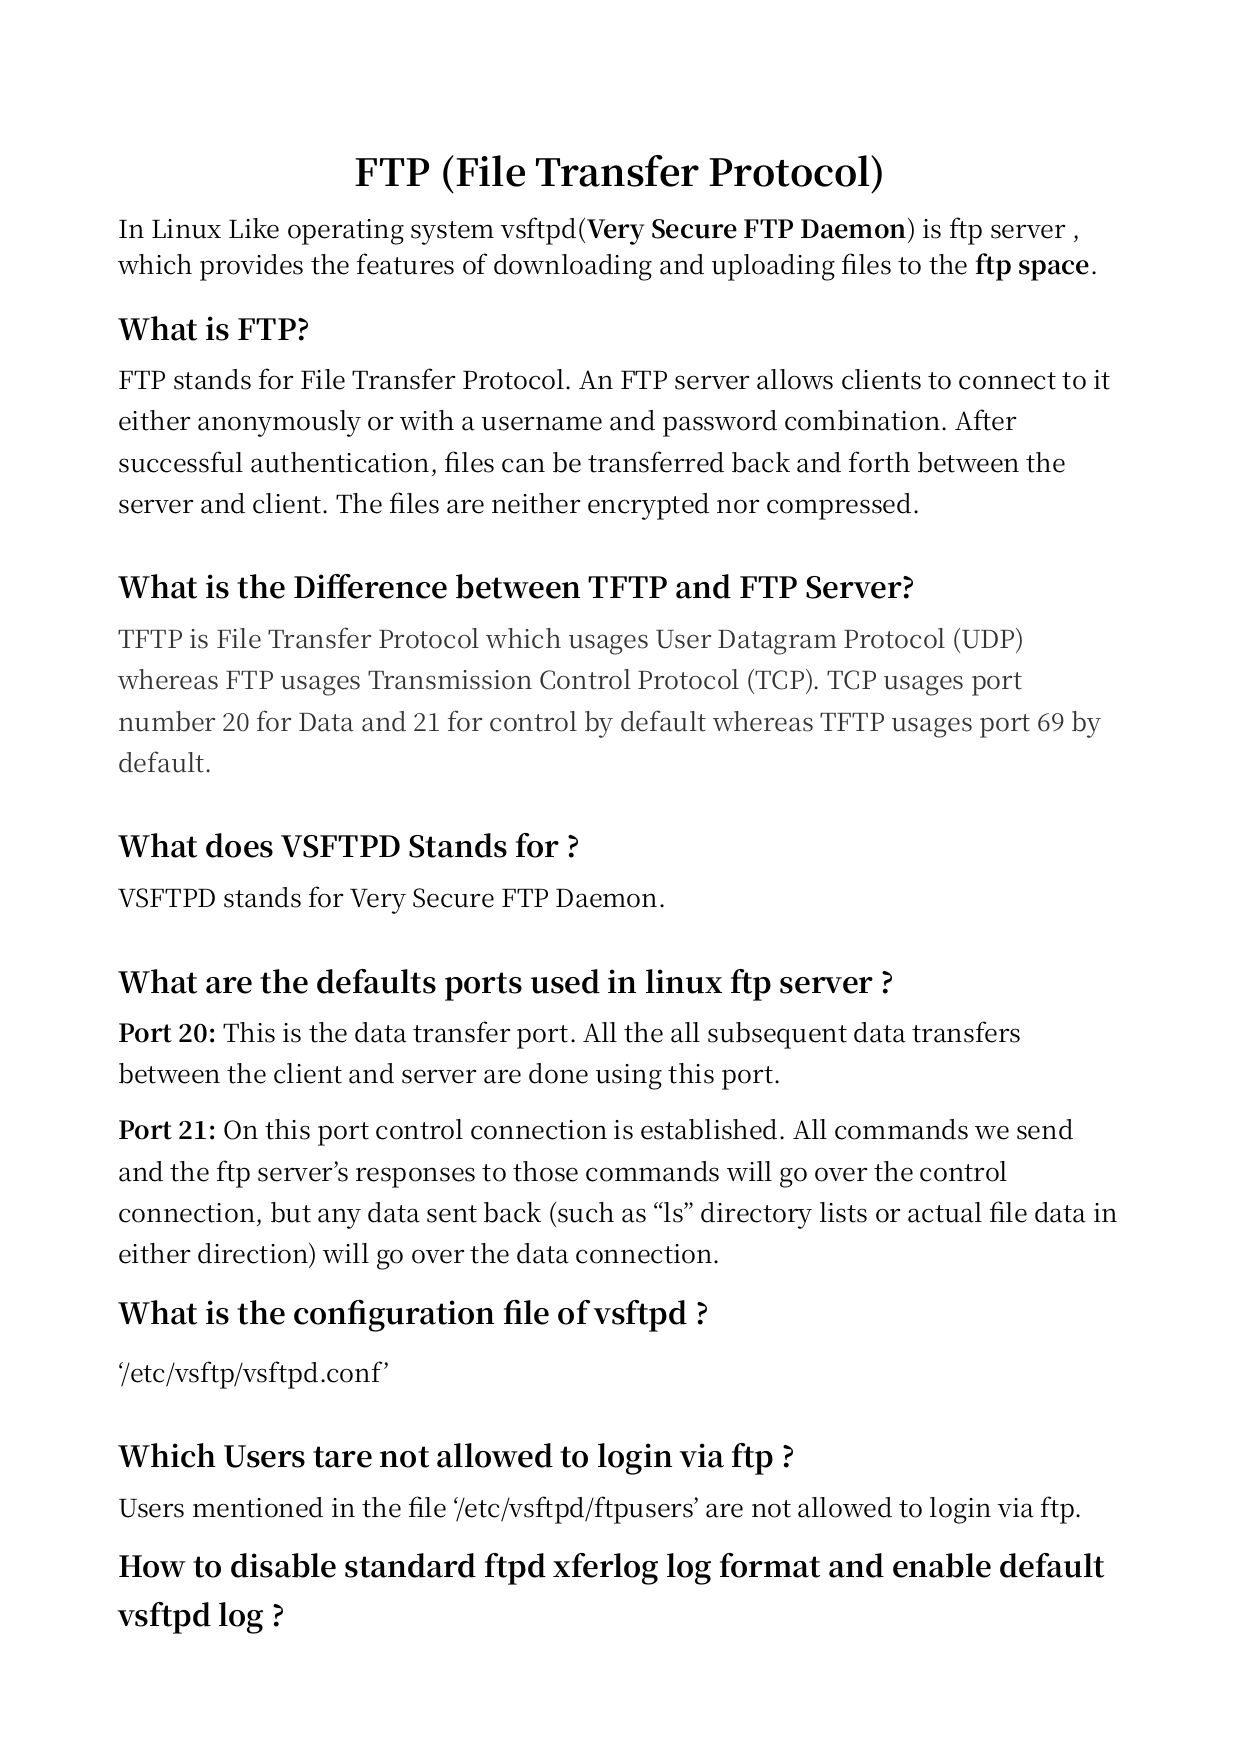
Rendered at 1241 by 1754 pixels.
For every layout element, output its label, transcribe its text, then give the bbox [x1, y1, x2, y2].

text Port 20: This is the data transfer port. All the all subsequent data transfers between the client and server are done using this port. [118, 1014, 1122, 1091]
title FTP (File Transfer Protocol) [118, 143, 1122, 197]
subtitle What is FTP? [118, 306, 1122, 348]
text What is the configuration file of vsftpd ? [118, 1291, 1122, 1332]
text TFTP is File Transfer Protocol which usages User Datagram Protocol (UDP) whereas FTP usages Transmission Control Protocol (TCP). TCP usages port number 20 for Data and 21 for control by default whereas TFTP usages port 69 by default. [118, 620, 1122, 779]
text In Linux Like operating system vsftpd(Very Secure FTP Daemon) is ftp server , which provides the features of downloading and uploading files to the ftp space. [118, 209, 1122, 281]
text FTP stands for File Transfer Protocol. An FTP server allows clients to connect to it either anonymously or with a username and password combination. After successful authentication, files can be transferred back and forth between the server and client. The files are neither encrypted nor compressed. [118, 361, 1122, 520]
text ‘/etc/vsftp/vsftpd.conf’ [118, 1353, 1122, 1389]
text Users mentioned in the file ‘/etc/vsftpd/ftpusers’ are not allowed to login via ftp. [118, 1488, 1122, 1524]
subtitle What are the defaults ports used in linux ftp server ? [118, 959, 1122, 1001]
subtitle Which Users tare not allowed to login via ftp ? [118, 1434, 1122, 1476]
subtitle What is the Difference between TFTP and FTP Server? [118, 565, 1122, 607]
text VSFTPD stands for Very Secure FTP Daemon. [118, 879, 1122, 914]
text How to disable standard ftpd xferlog log format and enable default vsftpd log ? [118, 1544, 1122, 1634]
text Port 21: On this port control connection is established. All commands we send and the ftp server’s responses to those commands will go over the control connection, but any data sent back (such as “ls” directory lists or actual file data in either direction) will go over the data connection. [118, 1111, 1122, 1271]
subtitle What does VSFTPD Stands for ? [118, 824, 1122, 866]
